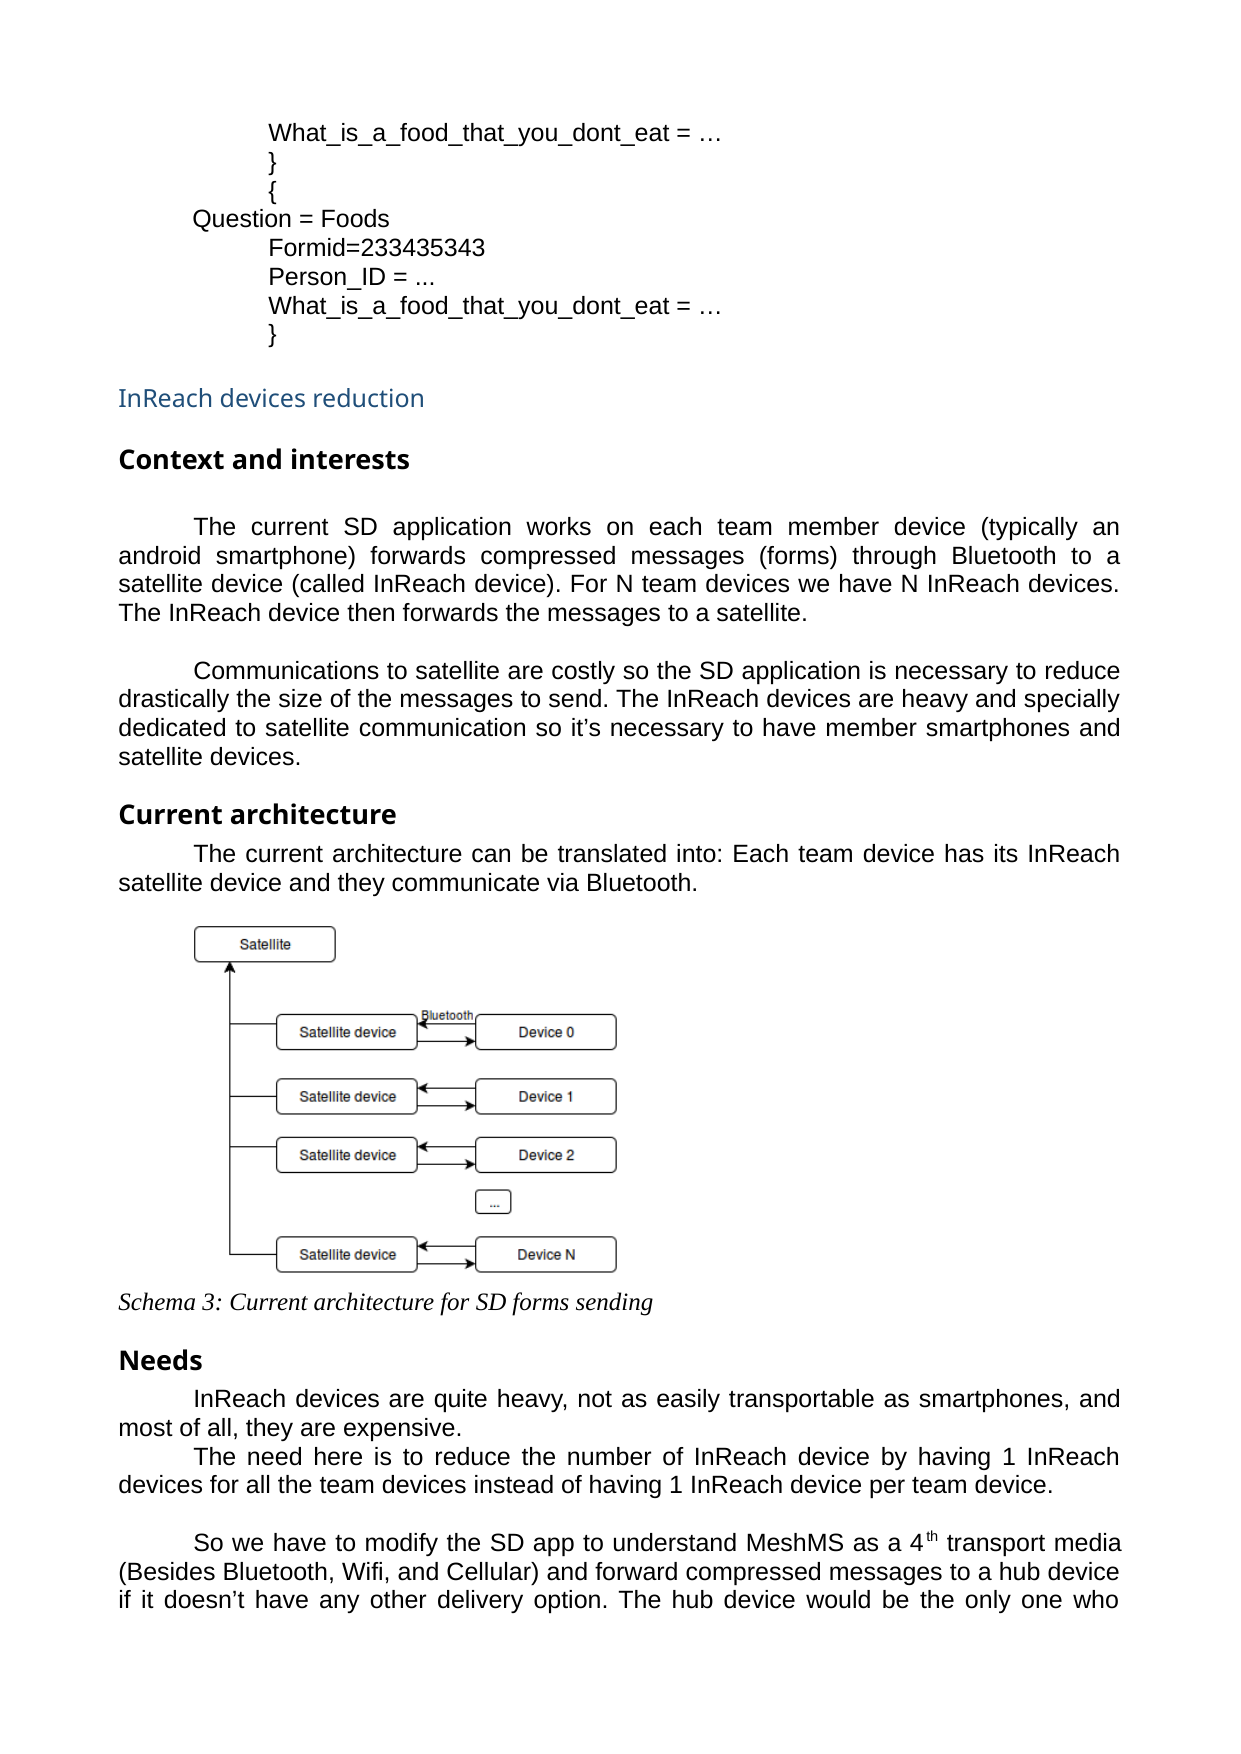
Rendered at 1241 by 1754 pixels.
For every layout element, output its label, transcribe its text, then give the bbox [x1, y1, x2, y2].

text } [118, 147, 1122, 176]
text The current architecture can be translated into: Each team device has its InReach satellite device and they communicate via Bluetooth. [118, 839, 1122, 896]
text Person_ID = ... [118, 262, 1122, 291]
subtitle InReach devices reduction [118, 381, 1122, 415]
text { [118, 176, 1122, 204]
subtitle Current architecture [118, 796, 1122, 833]
text } [118, 319, 1122, 348]
text Schema 3: Current architecture for SD forms sending [118, 1287, 1122, 1316]
text InReach devices are quite heavy, not as easily transportable as smartphones, and most of all, they are expensive. [118, 1384, 1122, 1442]
text The current SD application works on each team member device (typically an android smartphone) forwards compressed messages (forms) through Bluetooth to a satellite device (called InReach device). For N team devices we have N InReach devices. The InReach device then forwards the messages to a satellite. [118, 512, 1122, 627]
text So we have to modify the SD app to understand MeshMS as a 4th transport media (Besides Bluetooth, Wifi, and Cellular) and forward compressed messages to a hub device if it doesn’t have any other delivery option. The hub device would be the only one who [118, 1528, 1122, 1614]
text What_is_a_food_that_you_dont_eat = … [118, 118, 1122, 147]
text Question = Foods [118, 204, 1122, 233]
text Communications to satellite are costly so the SD application is necessary to reduce drastically the size of the messages to send. The InReach devices are heavy and specially dedicated to satellite communication so it’s necessary to have member smartphones and satellite devices. [118, 656, 1122, 771]
subtitle Context and interests [118, 440, 1122, 477]
text Formid=233435343 [118, 233, 1122, 262]
text The need here is to reduce the number of InReach device by having 1 InReach devices for all the team devices instead of having 1 InReach device per team device. [118, 1442, 1122, 1499]
text What_is_a_food_that_you_dont_eat = … [118, 291, 1122, 319]
subtitle Needs [118, 1341, 1122, 1378]
